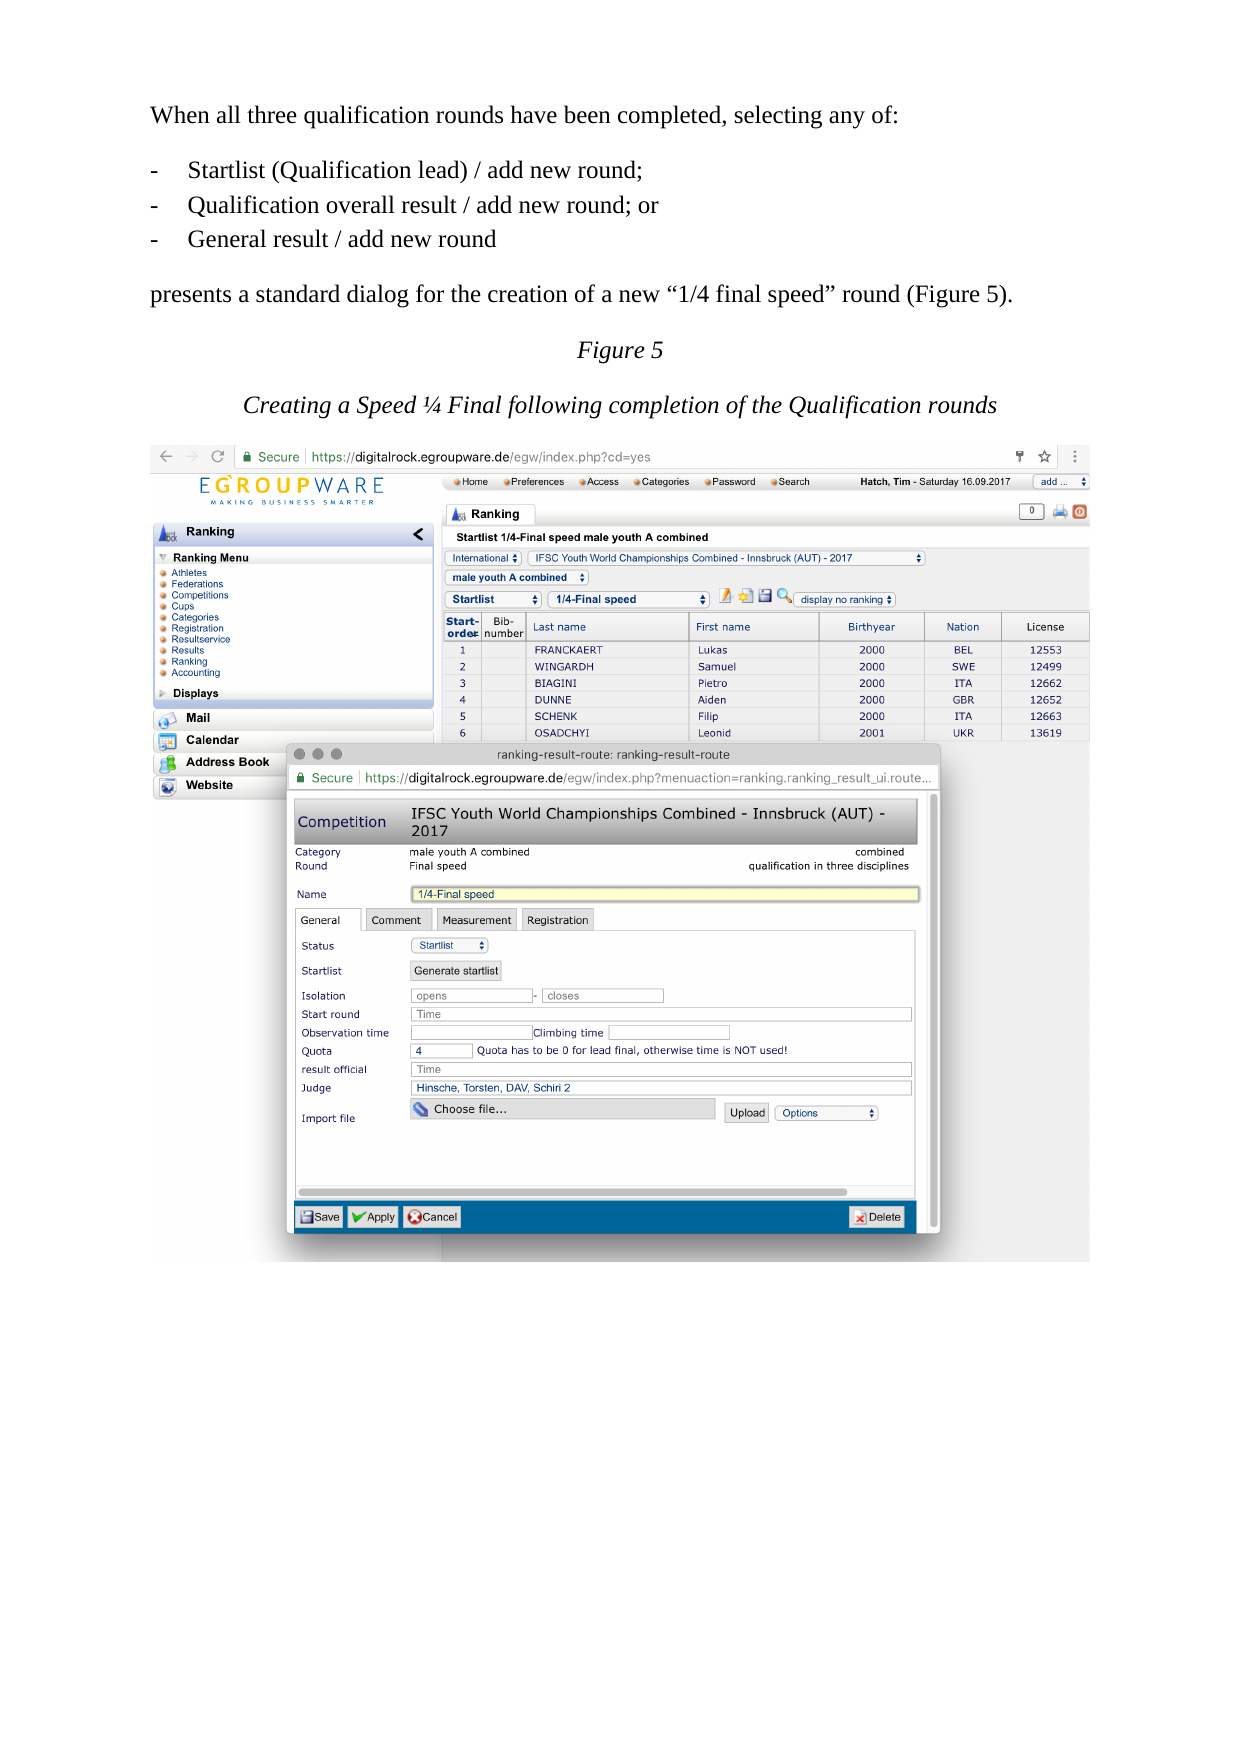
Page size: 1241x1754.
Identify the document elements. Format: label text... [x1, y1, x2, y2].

text Figure 5 [150, 335, 1090, 364]
text presents a standard dialog for the creation of a new “1/4 final speed” round (Figure 5). [150, 279, 1090, 308]
list Qualification overall result / add new round; or [150, 190, 1090, 218]
list Startlist (Qualification lead) / add new round; [150, 155, 1090, 184]
picture [150, 445, 1090, 1262]
text When all three qualification rounds have been completed, selecting any of: [150, 100, 1090, 129]
text Creating a Speed ¼ Final following completion of the Qualification rounds [150, 390, 1090, 419]
list General result / add new round [150, 224, 1090, 253]
